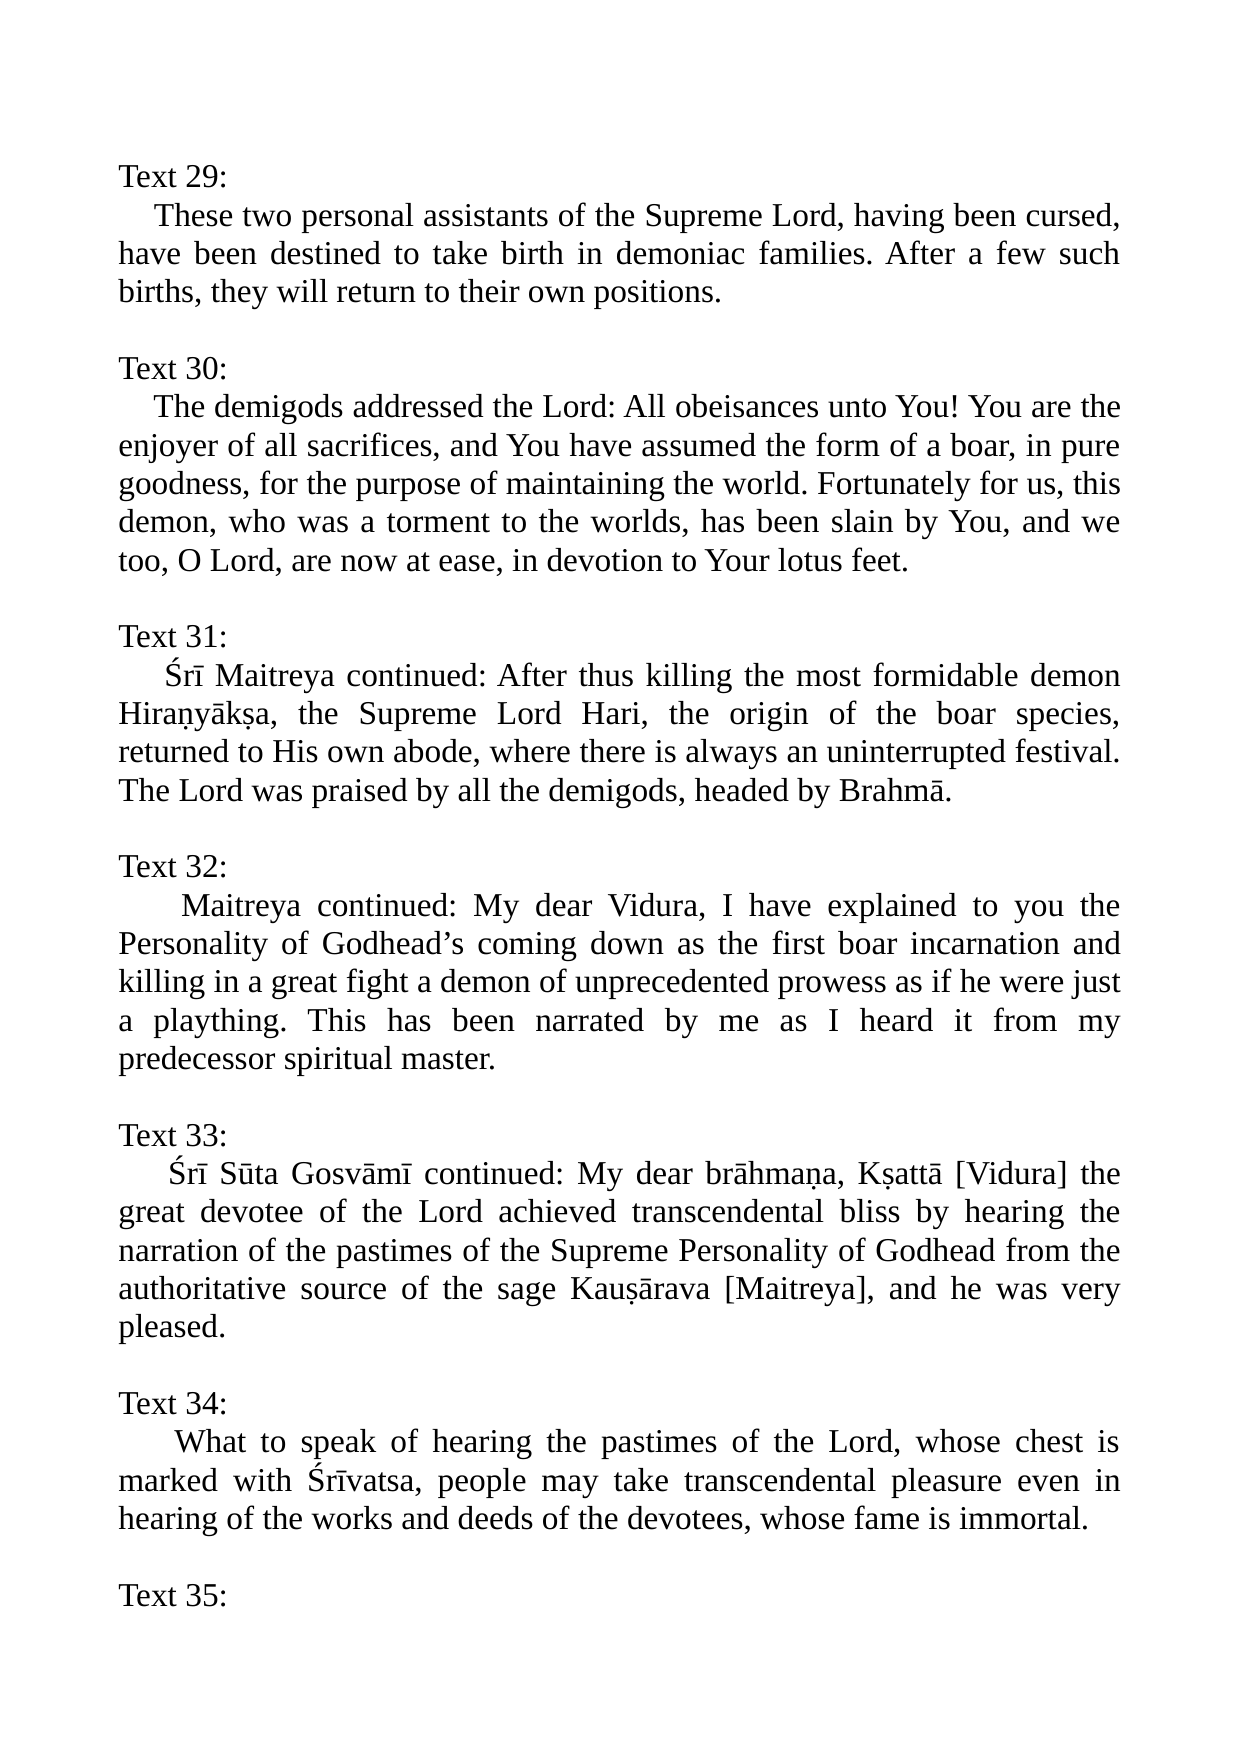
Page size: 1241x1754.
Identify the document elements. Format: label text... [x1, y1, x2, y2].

text These two personal assistants of the Supreme Lord, having been cursed, have been destined to take birth in demoniac families. After a few such births, they will return to their own positions. [118, 195, 1122, 310]
text Text 30: [118, 348, 1122, 386]
text Śrī Maitreya continued: After thus killing the most formidable demon Hiraṇyākṣa, the Supreme Lord Hari, the origin of the boar species, returned to His own abode, where there is always an uninterrupted festival. The Lord was praised by all the demigods, headed by Brahmā. [118, 655, 1122, 808]
text Text 33: [118, 1115, 1122, 1153]
text Text 32: [118, 846, 1122, 885]
text Text 35: [118, 1575, 1122, 1613]
text Text 29: [118, 156, 1122, 195]
text Śrī Sūta Gosvāmī continued: My dear brāhmaṇa, Kṣattā [Vidura] the great devotee of the Lord achieved transcendental bliss by hearing the narration of the pastimes of the Supreme Personality of Godhead from the authoritative source of the sage Kauṣārava [Maitreya], and he was very pleased. [118, 1153, 1122, 1345]
text Text 31: [118, 616, 1122, 655]
text Text 34: [118, 1383, 1122, 1421]
text Maitreya continued: My dear Vidura, I have explained to you the Personality of Godhead’s coming down as the first boar incarnation and killing in a great fight a demon of unprecedented prowess as if he were just a plaything. This has been narrated by me as I heard it from my predecessor spiritual master. [118, 885, 1122, 1076]
text What to speak of hearing the pastimes of the Lord, whose chest is marked with Śrīvatsa, people may take transcendental pleasure even in hearing of the works and deeds of the devotees, whose fame is immortal. [118, 1421, 1122, 1536]
text The demigods addressed the Lord: All obeisances unto You! You are the enjoyer of all sacrifices, and You have assumed the form of a boar, in pure goodness, for the purpose of maintaining the world. Fortunately for us, this demon, who was a torment to the worlds, has been slain by You, and we too, O Lord, are now at ease, in devotion to Your lotus feet. [118, 386, 1122, 578]
